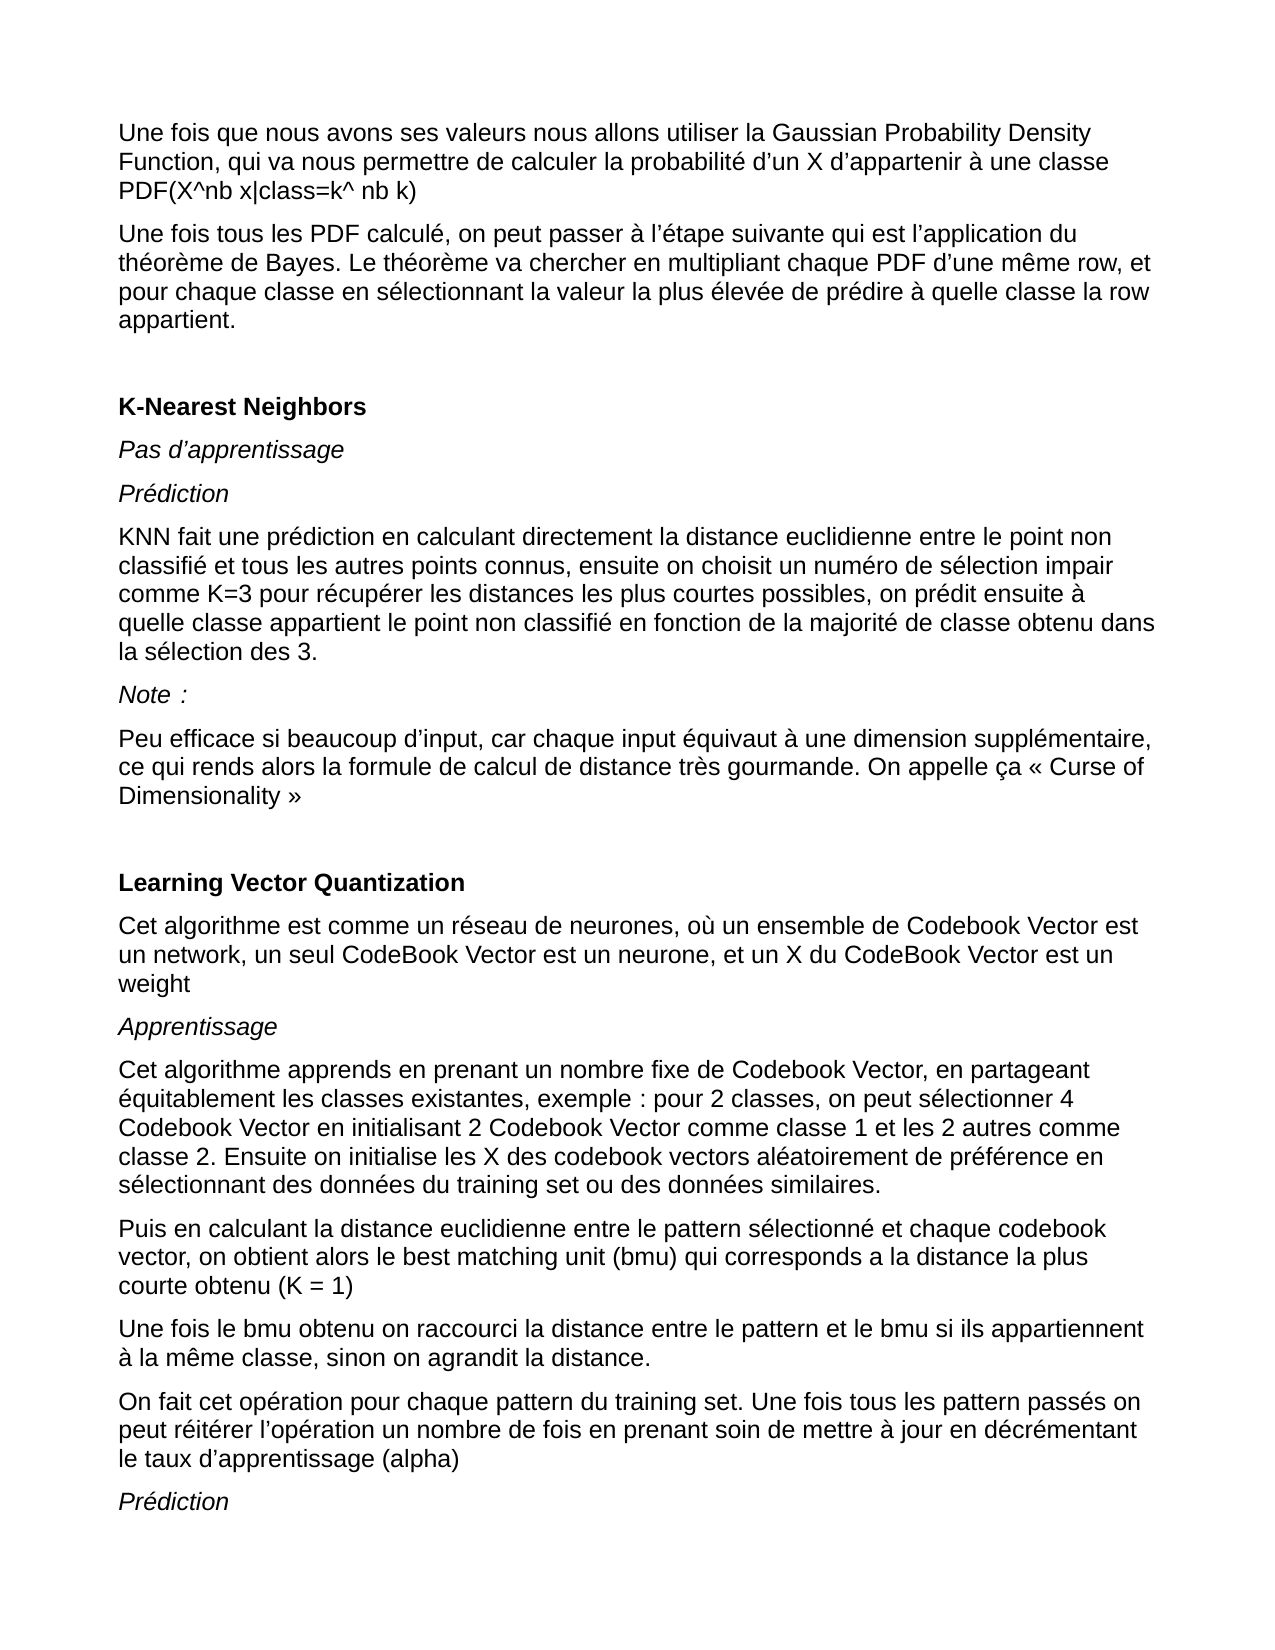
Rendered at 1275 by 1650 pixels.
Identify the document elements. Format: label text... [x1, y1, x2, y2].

text Une fois que nous avons ses valeurs nous allons utiliser la Gaussian Probability Density Function, qui va nous permettre de calculer la probabilité d’un X d’appartenir à une classe PDF(X^nb x|class=k^ nb k) [118, 118, 1157, 204]
text On fait cet opération pour chaque pattern du training set. Une fois tous les pattern passés on peut réitérer l’opération un nombre de fois en prenant soin de mettre à jour en décrémentant le taux d’apprentissage (alpha) [118, 1386, 1157, 1473]
text Learning Vector Quantization [118, 868, 1157, 896]
text Prédiction [118, 478, 1157, 507]
text Une fois tous les PDF calculé, on peut passer à l’étape suivante qui est l’application du théorème de Bayes. Le théorème va chercher en multipliant chaque PDF d’une même row, et pour chaque classe en sélectionnant la valeur la plus élevée de prédire à quelle classe la row appartient. [118, 219, 1157, 334]
text Apprentissage [118, 1012, 1157, 1041]
text K-Nearest Neighbors [118, 392, 1157, 421]
text Peu efficace si beaucoup d’input, car chaque input équivaut à une dimension supplémentaire, ce qui rends alors la formule de calcul de distance très gourmande. On appelle ça « Curse of Dimensionality » [118, 723, 1157, 810]
text Cet algorithme est comme un réseau de neurones, où un ensemble de Codebook Vector est un network, un seul CodeBook Vector est un neurone, et un X du CodeBook Vector est un weight [118, 911, 1157, 997]
text Note : [118, 680, 1157, 709]
text Cet algorithme apprends en prenant un nombre fixe de Codebook Vector, en partageant équitablement les classes existantes, exemple : pour 2 classes, on peut sélectionner 4 Codebook Vector en initialisant 2 Codebook Vector comme classe 1 et les 2 autres comme classe 2. Ensuite on initialise les X des codebook vectors aléatoirement de préférence en sélectionnant des données du training set ou des données similaires. [118, 1055, 1157, 1199]
text Prédiction [118, 1487, 1157, 1516]
text Pas d’apprentissage [118, 435, 1157, 464]
text Une fois le bmu obtenu on raccourci la distance entre le pattern et le bmu si ils appartiennent à la même classe, sinon on agrandit la distance. [118, 1314, 1157, 1372]
text KNN fait une prédiction en calculant directement la distance euclidienne entre le point non classifié et tous les autres points connus, ensuite on choisit un numéro de sélection impair comme K=3 pour récupérer les distances les plus courtes possibles, on prédit ensuite à quelle classe appartient le point non classifié en fonction de la majorité de classe obtenu dans la sélection des 3. [118, 522, 1157, 666]
text Puis en calculant la distance euclidienne entre le pattern sélectionné et chaque codebook vector, on obtient alors le best matching unit (bmu) qui corresponds a la distance la plus courte obtenu (K = 1) [118, 1213, 1157, 1300]
